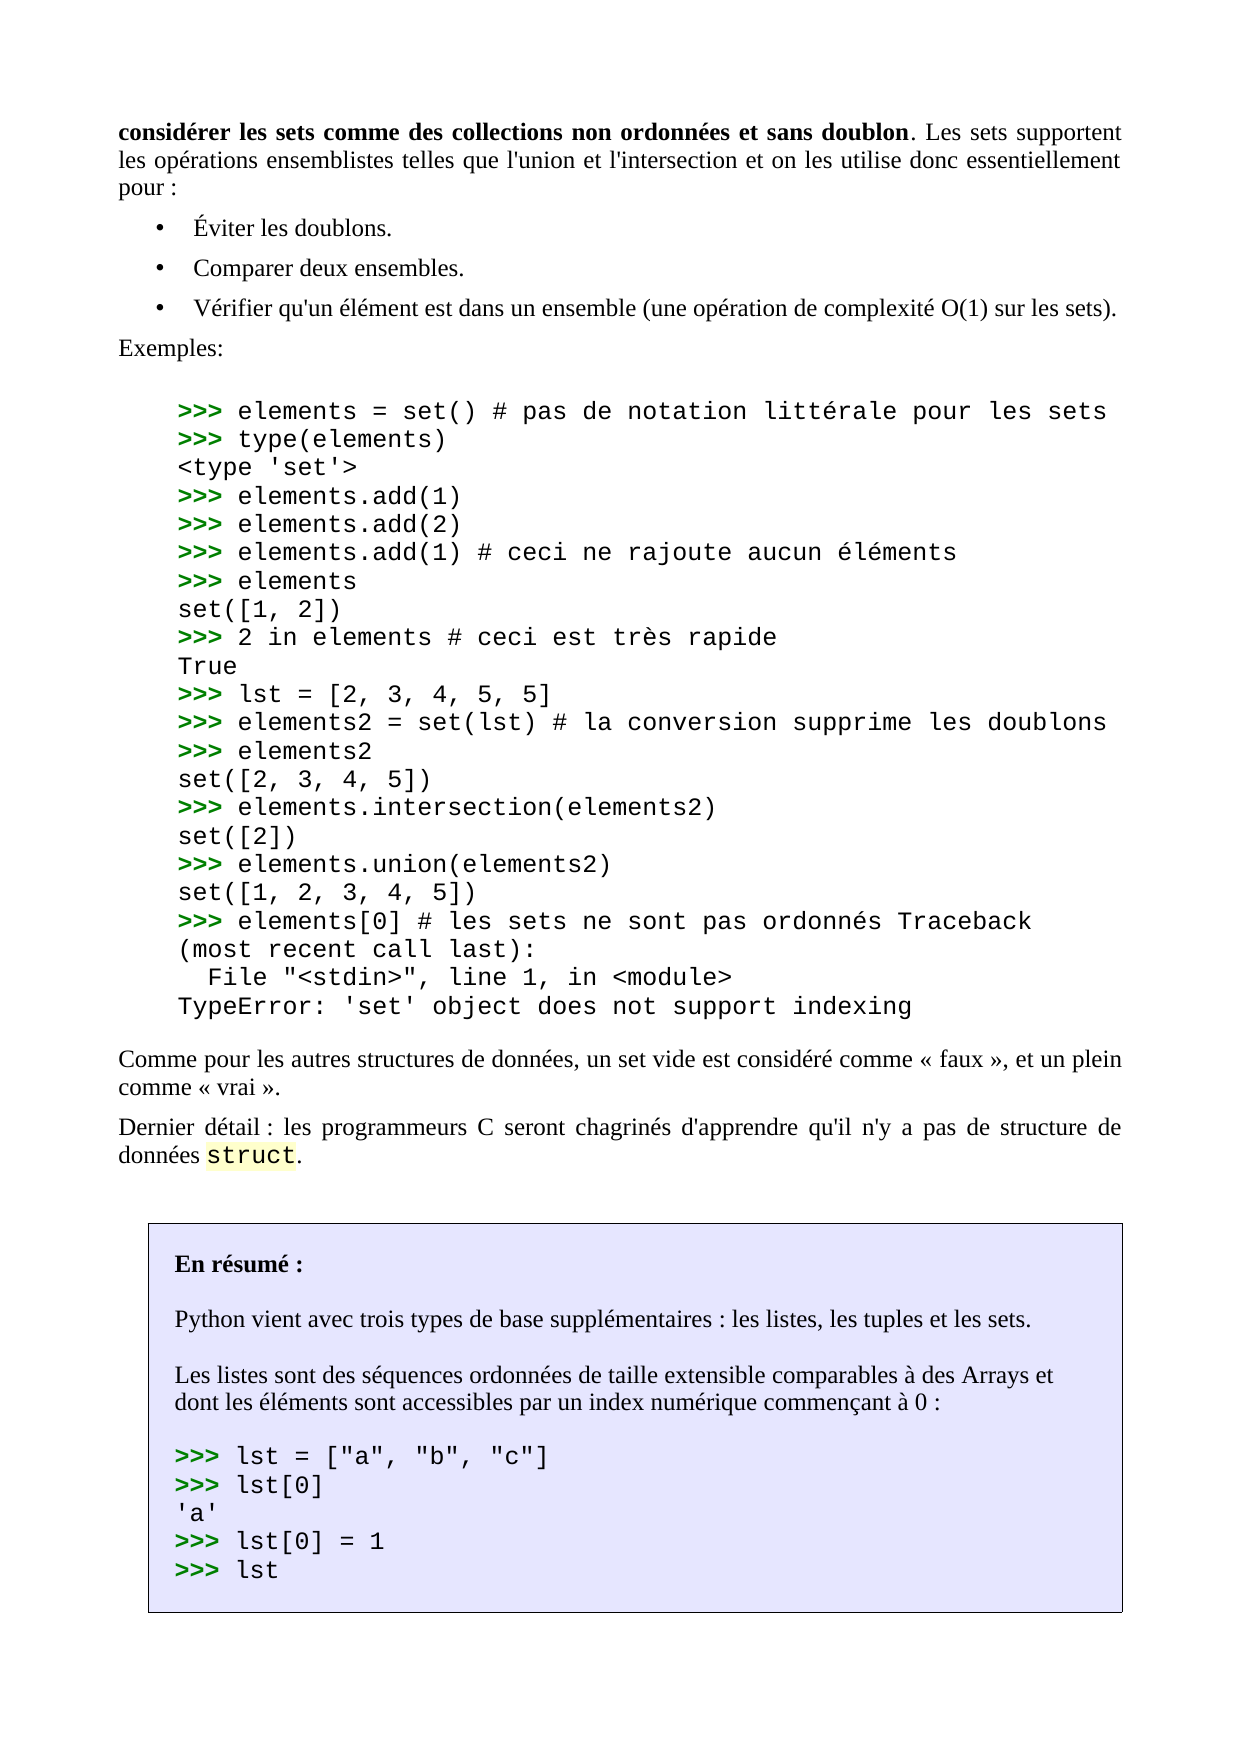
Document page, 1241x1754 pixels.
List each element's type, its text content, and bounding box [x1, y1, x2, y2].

text Python vient avec trois types de base supplémentaires : les listes, les tuples et les sets. [149, 1279, 1122, 1306]
text considérer les sets comme des collections non ordonnées et sans doublon. Les sets supportent les opérations ensemblistes telles que l'union et l'intersection et on les utilise donc essentiellement pour : [118, 118, 1122, 201]
text Les listes sont des séquences ordonnées de taille extensible comparables à des Arrays et dont les éléments sont accessibles par un index numérique commençant à 0 : [149, 1334, 1122, 1389]
text >>> lst = ["a", "b", "c"] [149, 1417, 1122, 1446]
text >>> lst[0] = 1 [149, 1502, 1122, 1531]
text Dernier détail : les programmeurs C seront chagrinés d'apprendre qu'il n'y a pas de structure de données struct. [118, 1113, 1122, 1171]
text 'a' [149, 1474, 1122, 1502]
text En résumé : [149, 1224, 1122, 1251]
list Éviter les doublons. [156, 214, 1122, 241]
text >>> elements = set() # pas de notation littérale pour les sets >>> type(elements) <type 'set'> >>> elements.add(1) >>> elements.add(2) >>> elements.add(1) # ceci ne rajoute aucun éléments >>> elements set([1, 2]) >>> 2 in elements # ceci est très rapide True >>> lst = [2, 3, 4, 5, 5] >>> elements2 = set(lst) # la conversion supprime les doublons >>> elements2 set([2, 3, 4, 5]) >>> elements.intersection(elements2) set([2]) >>> elements.union(elements2) set([1, 2, 3, 4, 5]) >>> elements[0] # les sets ne sont pas ordonnés Traceback (most recent call last): File "<stdin>", line 1, in <module> TypeError: 'set' object does not support indexing [177, 398, 1122, 1022]
text Comme pour les autres structures de données, un set vide est considéré comme « faux », et un plein comme « vrai ». [118, 1045, 1122, 1101]
text >>> lst[0] [149, 1446, 1122, 1474]
text >>> lst [149, 1531, 1122, 1612]
text Exemples: [118, 334, 1122, 362]
list Vérifier qu'un élément est dans un ensemble (une opération de complexité O(1) sur les sets). [156, 294, 1122, 322]
list Comparer deux ensembles. [156, 254, 1122, 282]
